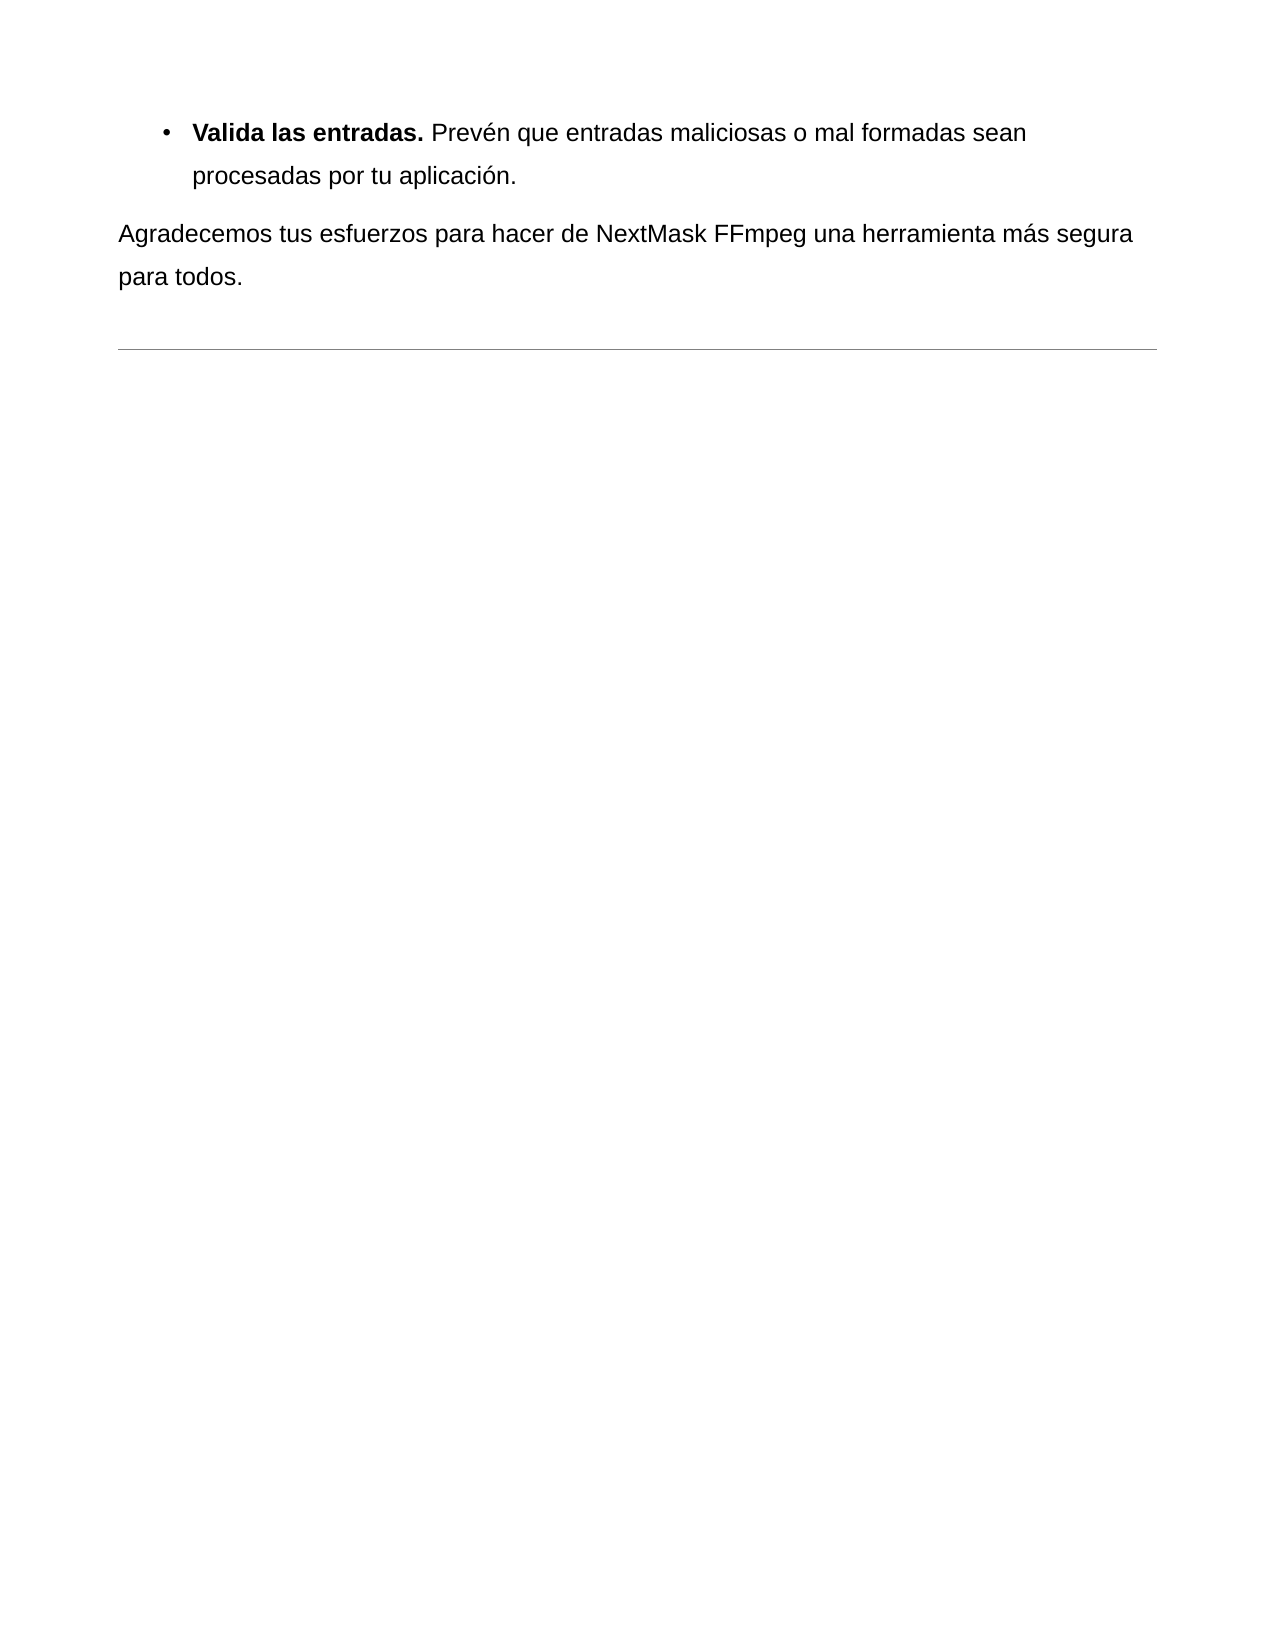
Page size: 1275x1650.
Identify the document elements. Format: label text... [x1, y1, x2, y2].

text Agradecemos tus esfuerzos para hacer de NextMask FFmpeg una herramienta más segura para todos. [118, 219, 1157, 291]
list Valida las entradas. Prevén que entradas maliciosas o mal formadas sean procesadas por tu aplicación. [162, 118, 1157, 190]
